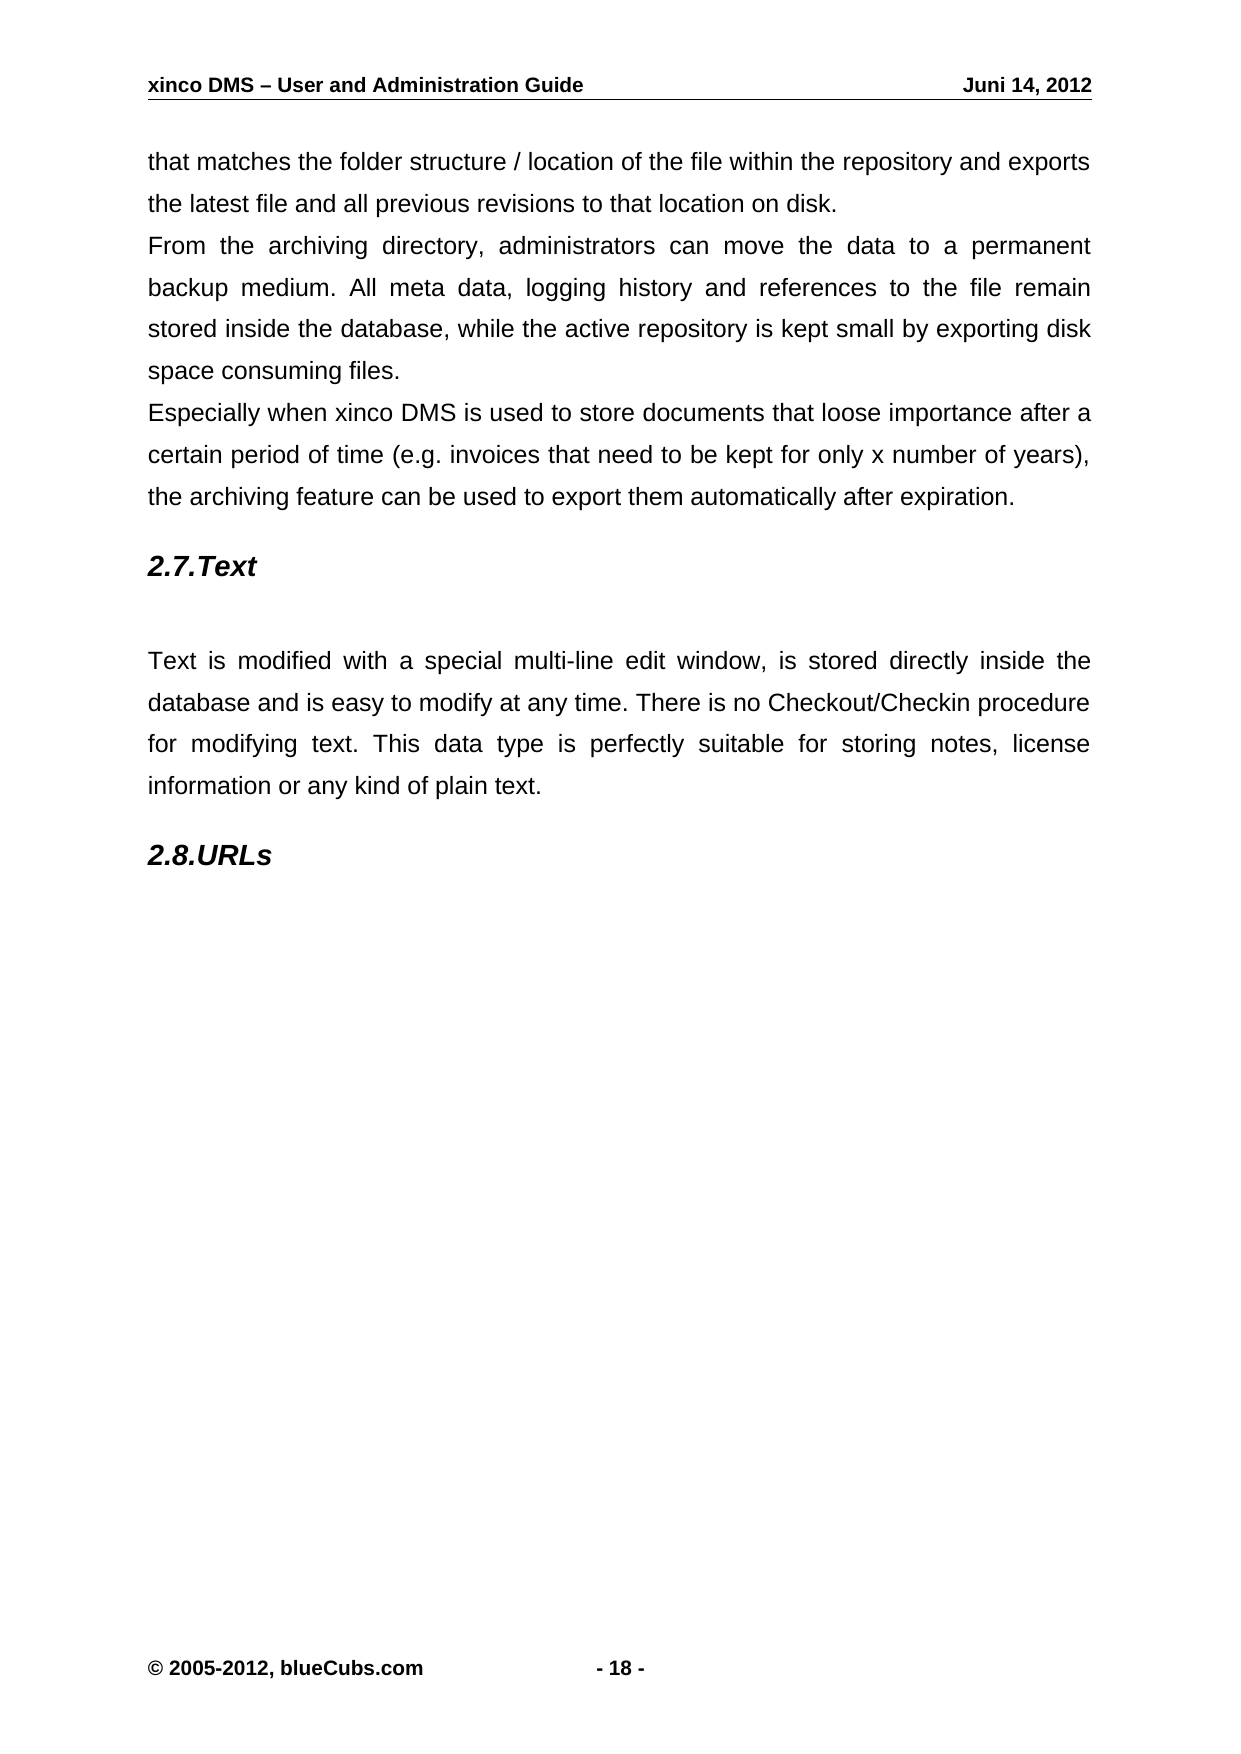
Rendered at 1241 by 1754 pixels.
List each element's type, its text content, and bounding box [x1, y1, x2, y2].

text Text is modified with a special multi-line edit window, is stored directly inside the database and is easy to modify at any time. There is no Checkout/Checkin procedure for modifying text. This data type is perfectly suitable for storing notes, license information or any kind of plain text. [148, 647, 1092, 800]
subtitle URLs [148, 839, 1092, 872]
text Especially when xinco DMS is used to store documents that loose importance after a certain period of time (e.g. invoices that need to be kept for only x number of years), the archiving feature can be used to export them automatically after expiration. [148, 399, 1092, 511]
text From the archiving directory, administrators can move the data to a permanent backup medium. All meta data, logging history and references to the file remain stored inside the database, while the active repository is kept small by exporting disk space consuming files. [148, 231, 1092, 385]
subtitle Text [148, 549, 1092, 582]
text that matches the folder structure / location of the file within the repository and exports the latest file and all previous revisions to that location on disk. [148, 148, 1092, 217]
